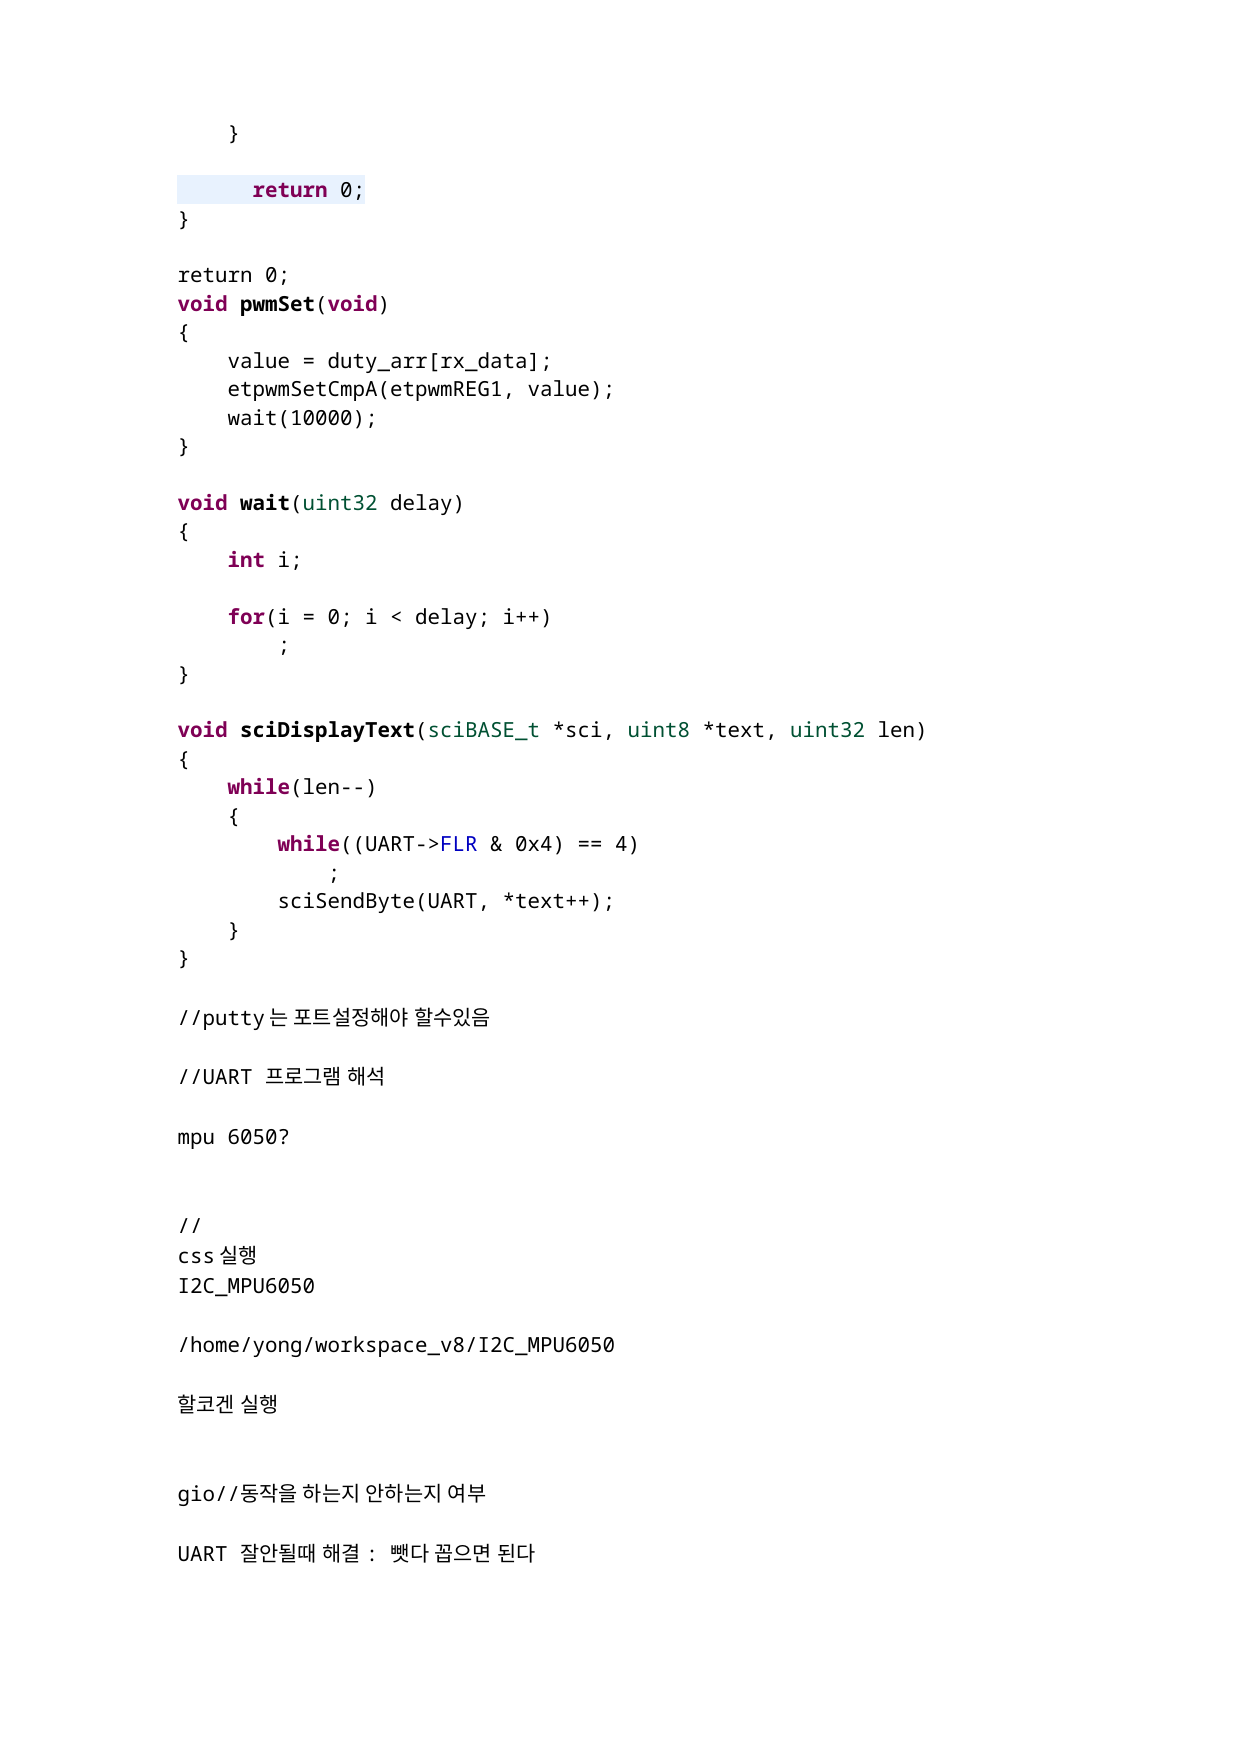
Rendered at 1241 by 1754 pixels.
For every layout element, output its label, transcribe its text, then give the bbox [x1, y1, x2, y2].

text gio//동작을 하는지 안하는지 여부 [177, 1479, 1063, 1508]
text } [177, 431, 1063, 460]
text { [177, 744, 1063, 772]
text 할코겐 실행 [177, 1390, 1063, 1418]
text return 0; [177, 175, 1063, 204]
text } [177, 204, 1063, 232]
text // [177, 1211, 1063, 1240]
text //UART 프로그램 해석 [177, 1062, 1063, 1091]
text value = duty_arr[rx_data]; [177, 346, 1063, 374]
text int i; [177, 545, 1063, 573]
text { [177, 517, 1063, 545]
text return 0; [177, 261, 1063, 289]
text css실행 [177, 1241, 1063, 1269]
text UART 잘안될때 해결 : 뺏다 꼽으면 된다 [177, 1539, 1063, 1567]
text sciSendByte(UART, *text++); [177, 886, 1063, 915]
text /home/yong/workspace_v8/I2C_MPU6050 [177, 1330, 1063, 1359]
text ; [177, 858, 1063, 886]
text void wait(uint32 delay) [177, 488, 1063, 517]
text ; [177, 630, 1063, 659]
text } [177, 659, 1063, 687]
text void sciDisplayText(sciBASE_t *sci, uint8 *text, uint32 len) [177, 716, 1063, 744]
text } [177, 915, 1063, 943]
text mpu 6050? [177, 1122, 1063, 1150]
text for(i = 0; i < delay; i++) [177, 602, 1063, 630]
text //putty는 포트설정해야 할수있음 [177, 1003, 1063, 1031]
text void pwmSet(void) [177, 289, 1063, 317]
text etpwmSetCmpA(etpwmREG1, value); [177, 374, 1063, 403]
text } [177, 118, 1063, 147]
text { [177, 317, 1063, 346]
text } [177, 943, 1063, 972]
text while(len--) [177, 772, 1063, 801]
text wait(10000); [177, 403, 1063, 431]
text { [177, 801, 1063, 829]
text while((UART->FLR & 0x4) == 4) [177, 829, 1063, 858]
text I2C_MPU6050 [177, 1271, 1063, 1299]
